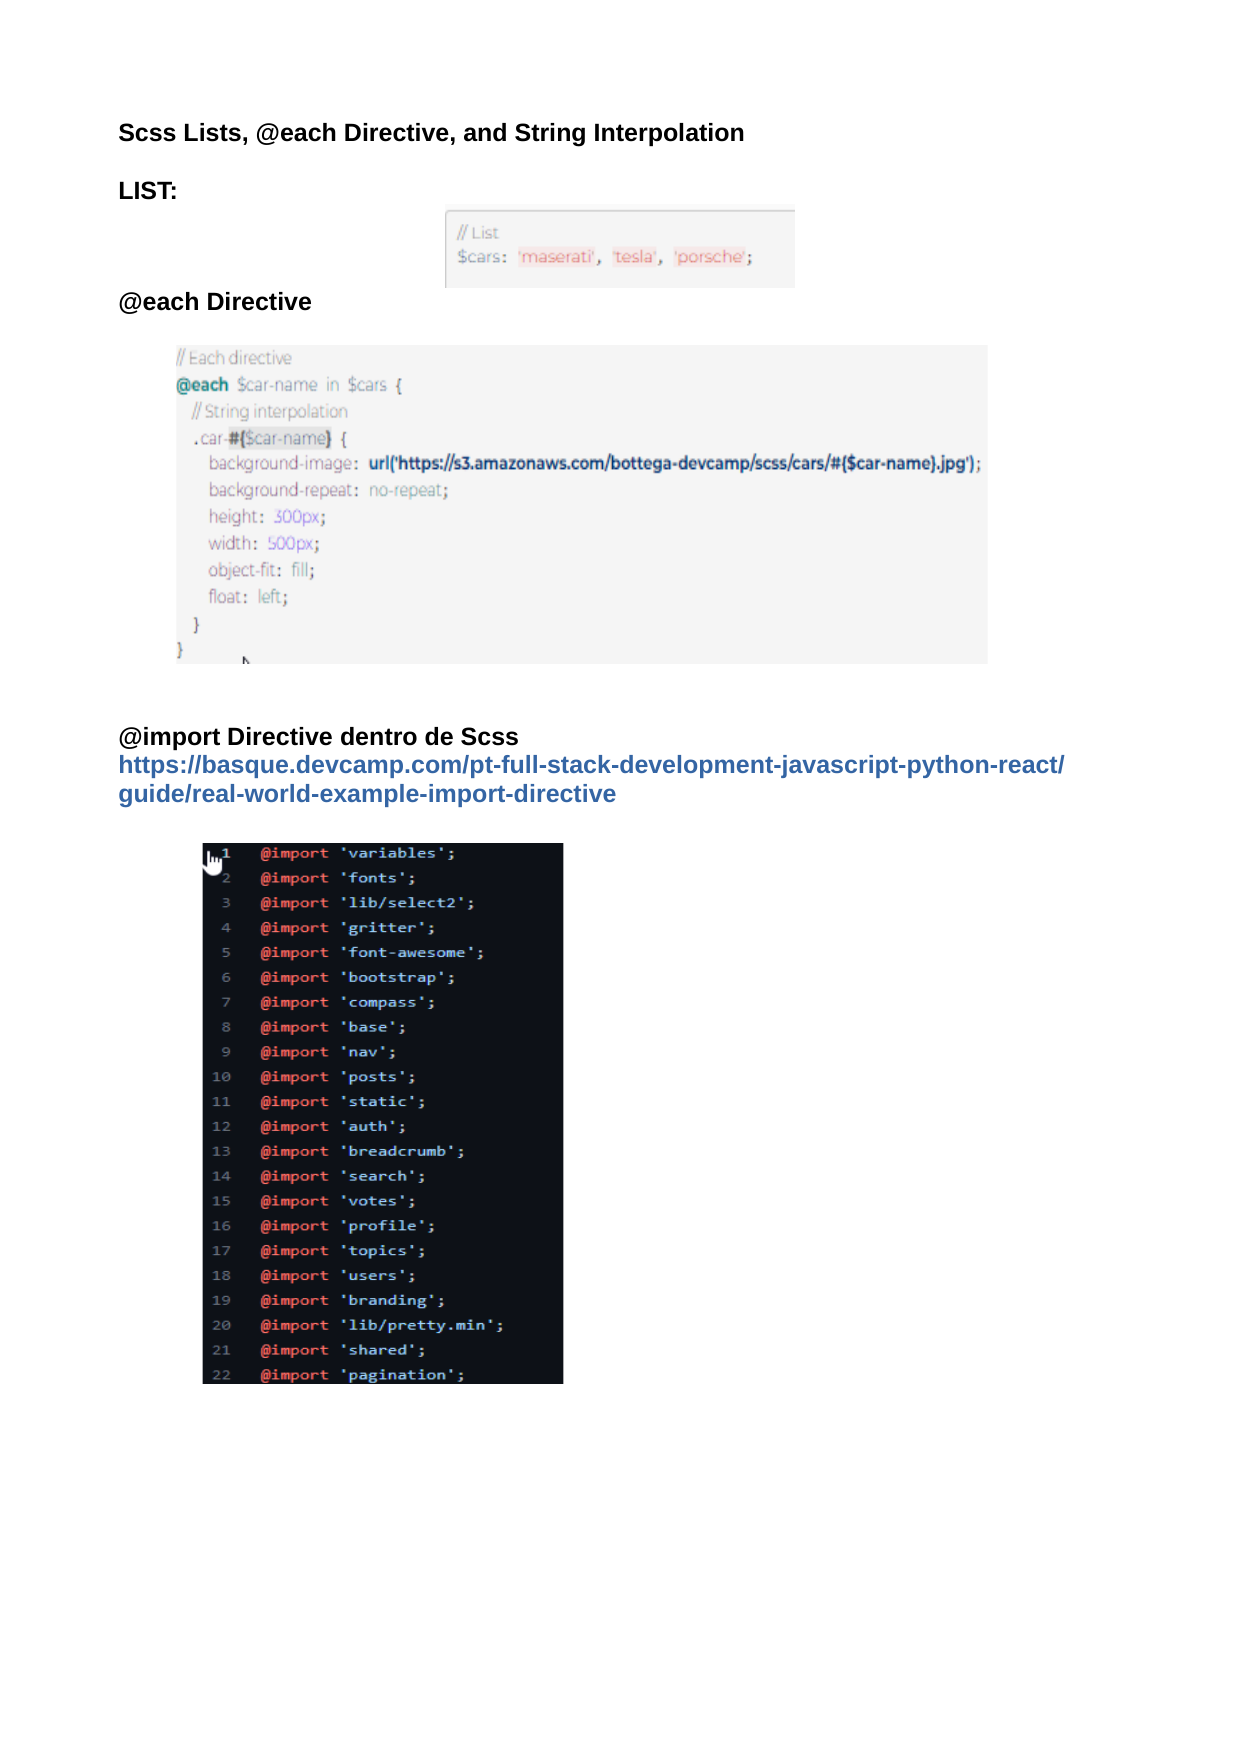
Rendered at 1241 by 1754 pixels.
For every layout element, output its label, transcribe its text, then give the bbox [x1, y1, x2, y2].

picture [202, 843, 564, 1384]
picture [176, 345, 988, 664]
picture [445, 204, 795, 288]
text https://basque.devcamp.com/pt-full-stack-development-javascript-python-react/guide/real-world-example-import-directive [118, 750, 1122, 808]
text @import Directive dentro de Scss [118, 722, 1122, 750]
text Scss Lists, @each Directive, and String Interpolation [118, 118, 1122, 147]
text @each Directive [118, 204, 1122, 316]
text LIST: [118, 176, 1122, 204]
